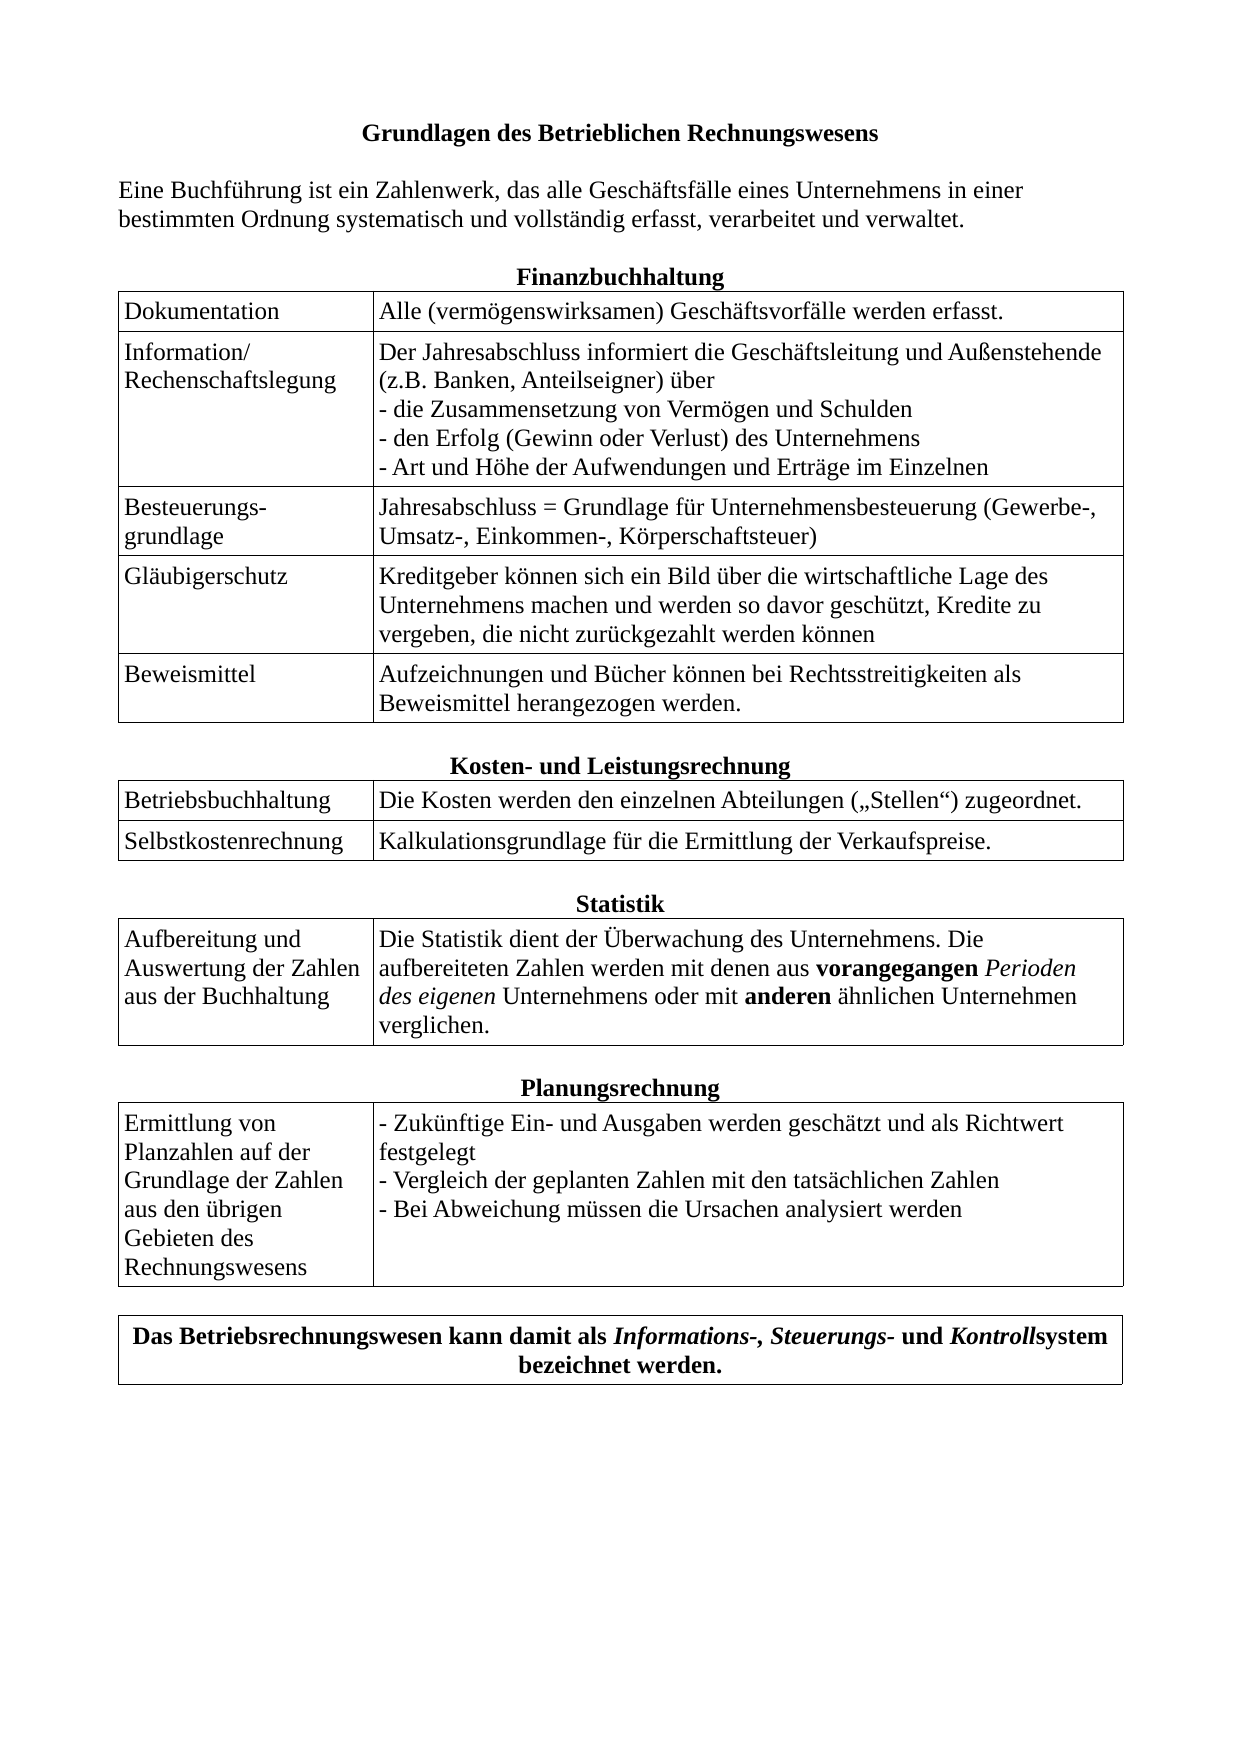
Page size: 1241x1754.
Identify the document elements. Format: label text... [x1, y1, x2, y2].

text Finanzbuchhaltung [118, 262, 1122, 291]
table_header Ermittlung von Planzahlen auf der Grundlage der Zahlen aus den übrigen Gebieten des Rechnungswesens [119, 1103, 373, 1286]
table_header - Zukünftige Ein- und Ausgaben werden geschätzt und als Richtwert festgelegt - Vergleich der geplanten Zahlen mit den tatsächlichen Zahlen - Bei Abweichung müssen die Ursachen analysiert werden [374, 1103, 1123, 1286]
table_cell Jahresabschluss = Grundlage für Unternehmensbesteuerung (Gewerbe-, Umsatz-, Einkommen-, Körperschaftsteuer) [374, 487, 1123, 555]
table_cell Selbstkostenrechnung [119, 821, 373, 860]
table_cell Besteuerungs- grundlage [119, 487, 373, 555]
table_header Die Statistik dient der Überwachung des Unternehmens. Die aufbereiteten Zahlen werden mit denen aus vorangegangen Perioden des eigenen Unternehmens oder mit anderen ähnlichen Unternehmen verglichen. [374, 919, 1123, 1044]
table_cell Aufzeichnungen und Bücher können bei Rechtsstreitigkeiten als Beweismittel herangezogen werden. [374, 654, 1123, 722]
table_cell Gläubigerschutz [119, 556, 373, 653]
table_header Die Kosten werden den einzelnen Abteilungen („Stellen“) zugeordnet. [374, 781, 1123, 820]
table_cell Kreditgeber können sich ein Bild über die wirtschaftliche Lage des Unternehmens machen und werden so davor geschützt, Kredite zu vergeben, die nicht zurückgezahlt werden können [374, 556, 1123, 653]
table_cell Information/ Rechenschaftslegung [119, 332, 373, 486]
text Statistik [118, 889, 1122, 918]
table_header Dokumentation [119, 292, 373, 331]
text Eine Buchführung ist ein Zahlenwerk, das alle Geschäftsfälle eines Unternehmens in einer bestimmten Ordnung systematisch und vollständig erfasst, verarbeitet und verwaltet. [118, 176, 1122, 233]
table_cell Kalkulationsgrundlage für die Ermittlung der Verkaufspreise. [374, 821, 1123, 860]
table_header Alle (vermögenswirksamen) Geschäftsvorfälle werden erfasst. [374, 292, 1123, 331]
table_header Das Betriebsrechnungswesen kann damit als Informations-, Steuerungs- und Kontrollsystem bezeichnet werden. [119, 1316, 1122, 1384]
text Grundlagen des Betrieblichen Rechnungswesens [118, 118, 1122, 147]
text Kosten- und Leistungsrechnung [118, 751, 1122, 780]
text Planungsrechnung [118, 1073, 1122, 1102]
table_cell Der Jahresabschluss informiert die Geschäftsleitung und Außenstehende (z.B. Banken, Anteilseigner) über - die Zusammensetzung von Vermögen und Schulden - den Erfolg (Gewinn oder Verlust) des Unternehmens - Art und Höhe der Aufwendungen und Erträge im Einzelnen [374, 332, 1123, 486]
table_header Betriebsbuchhaltung [119, 781, 373, 820]
table_cell Beweismittel [119, 654, 373, 722]
table_header Aufbereitung und Auswertung der Zahlen aus der Buchhaltung [119, 919, 373, 1044]
